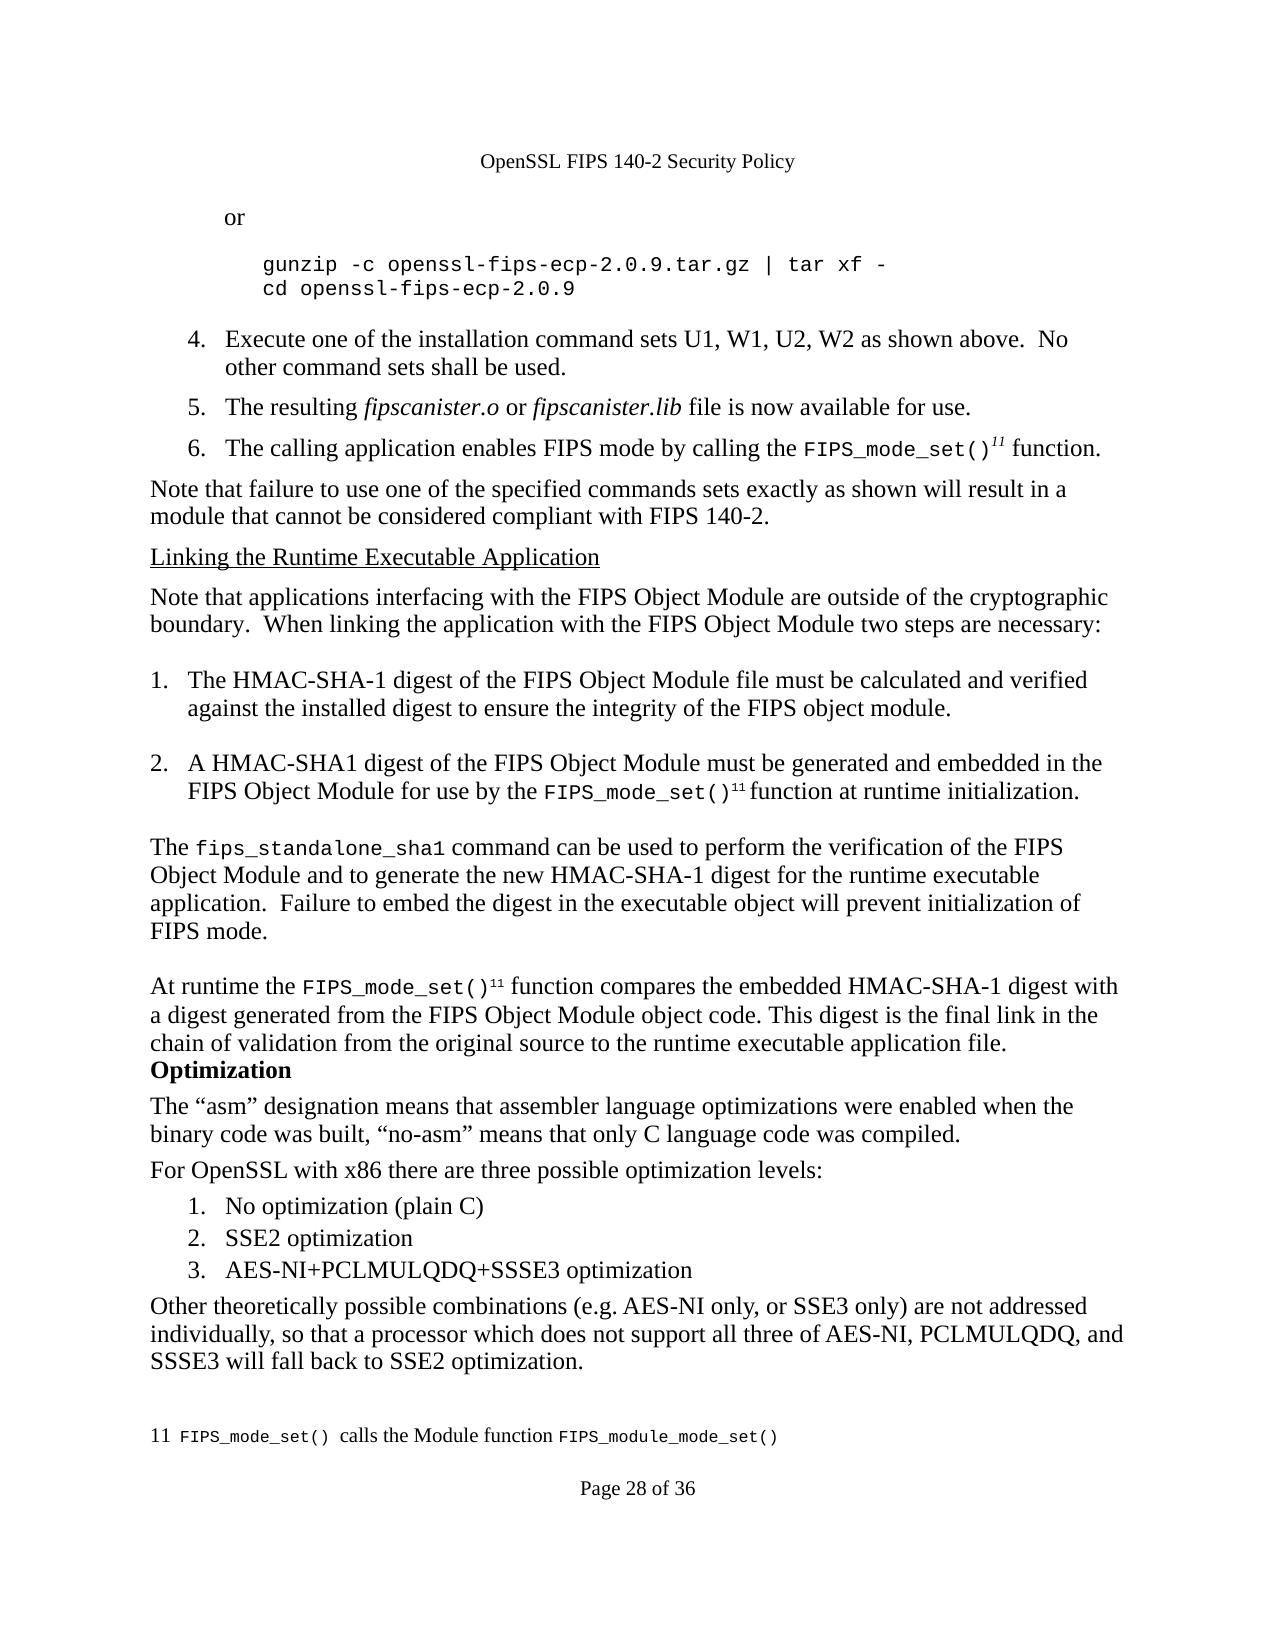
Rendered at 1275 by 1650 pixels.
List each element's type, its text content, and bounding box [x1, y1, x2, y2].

list The resulting fipscanister.o or fipscanister.lib file is now available for use. [187, 393, 1125, 421]
list cd openssl-fips-ecp-2.0.9 [225, 278, 1125, 301]
text or [224, 203, 1125, 230]
text Note that applications interfacing with the FIPS Object Module are outside of the cryptographic boundary. When linking the application with the FIPS Object Module two steps are necessary: [150, 583, 1125, 638]
list The HMAC-SHA-1 digest of the FIPS Object Module file must be calculated and verified against the installed digest to ensure the integrity of the FIPS object module. [150, 666, 1125, 721]
list No optimization (plain C) [187, 1192, 1125, 1220]
text Other theoretically possible combinations (e.g. AES-NI only, or SSE3 only) are not addressed individually, so that a processor which does not support all three of AES-NI, PCLMULQDQ, and SSSE3 will fall back to SSE2 optimization. [150, 1292, 1125, 1375]
list gunzip -c openssl-fips-ecp-2.0.9.tar.gz | tar xf - [225, 254, 1125, 278]
text At runtime the FIPS_mode_set()11 function compares the embedded HMAC-SHA-1 digest with a digest generated from the FIPS Object Module object code. This digest is the final link in the chain of validation from the original source to the runtime executable application file. [150, 972, 1125, 1056]
list Execute one of the installation command sets U1, W1, U2, W2 as shown above. No other command sets shall be used. [187, 326, 1125, 381]
text Note that failure to use one of the specified commands sets exactly as shown will result in a module that cannot be considered compliant with FIPS 140-2. [150, 475, 1125, 530]
text Linking the Runtime Executable Application [150, 543, 1125, 570]
list SSE2 optimization [187, 1224, 1125, 1252]
text The fips_standalone_sha1 command can be used to perform the verification of the FIPS Object Module and to generate the new HMAC-SHA-1 digest for the runtime executable application. Failure to embed the digest in the executable object will prevent initialization of FIPS mode. [150, 833, 1125, 945]
list A HMAC-SHA1 digest of the FIPS Object Module must be generated and embedded in the FIPS Object Module for use by the FIPS_mode_set()11 function at runtime initialization. [150, 749, 1125, 805]
text For OpenSSL with x86 there are three possible optimization levels: [150, 1156, 1125, 1184]
list FIPS_mode_set() calls the Module function FIPS_module_mode_set() [150, 1424, 1125, 1447]
subtitle Optimization [150, 1056, 1125, 1084]
text The “asm” designation means that assembler language optimizations were enabled when the binary code was built, “no-asm” means that only C language code was compiled. [150, 1092, 1125, 1148]
list The calling application enables FIPS mode by calling the FIPS_mode_set() function. [187, 434, 1125, 462]
list AES-NI+PCLMULQDQ+SSSE3 optimization [187, 1256, 1125, 1284]
